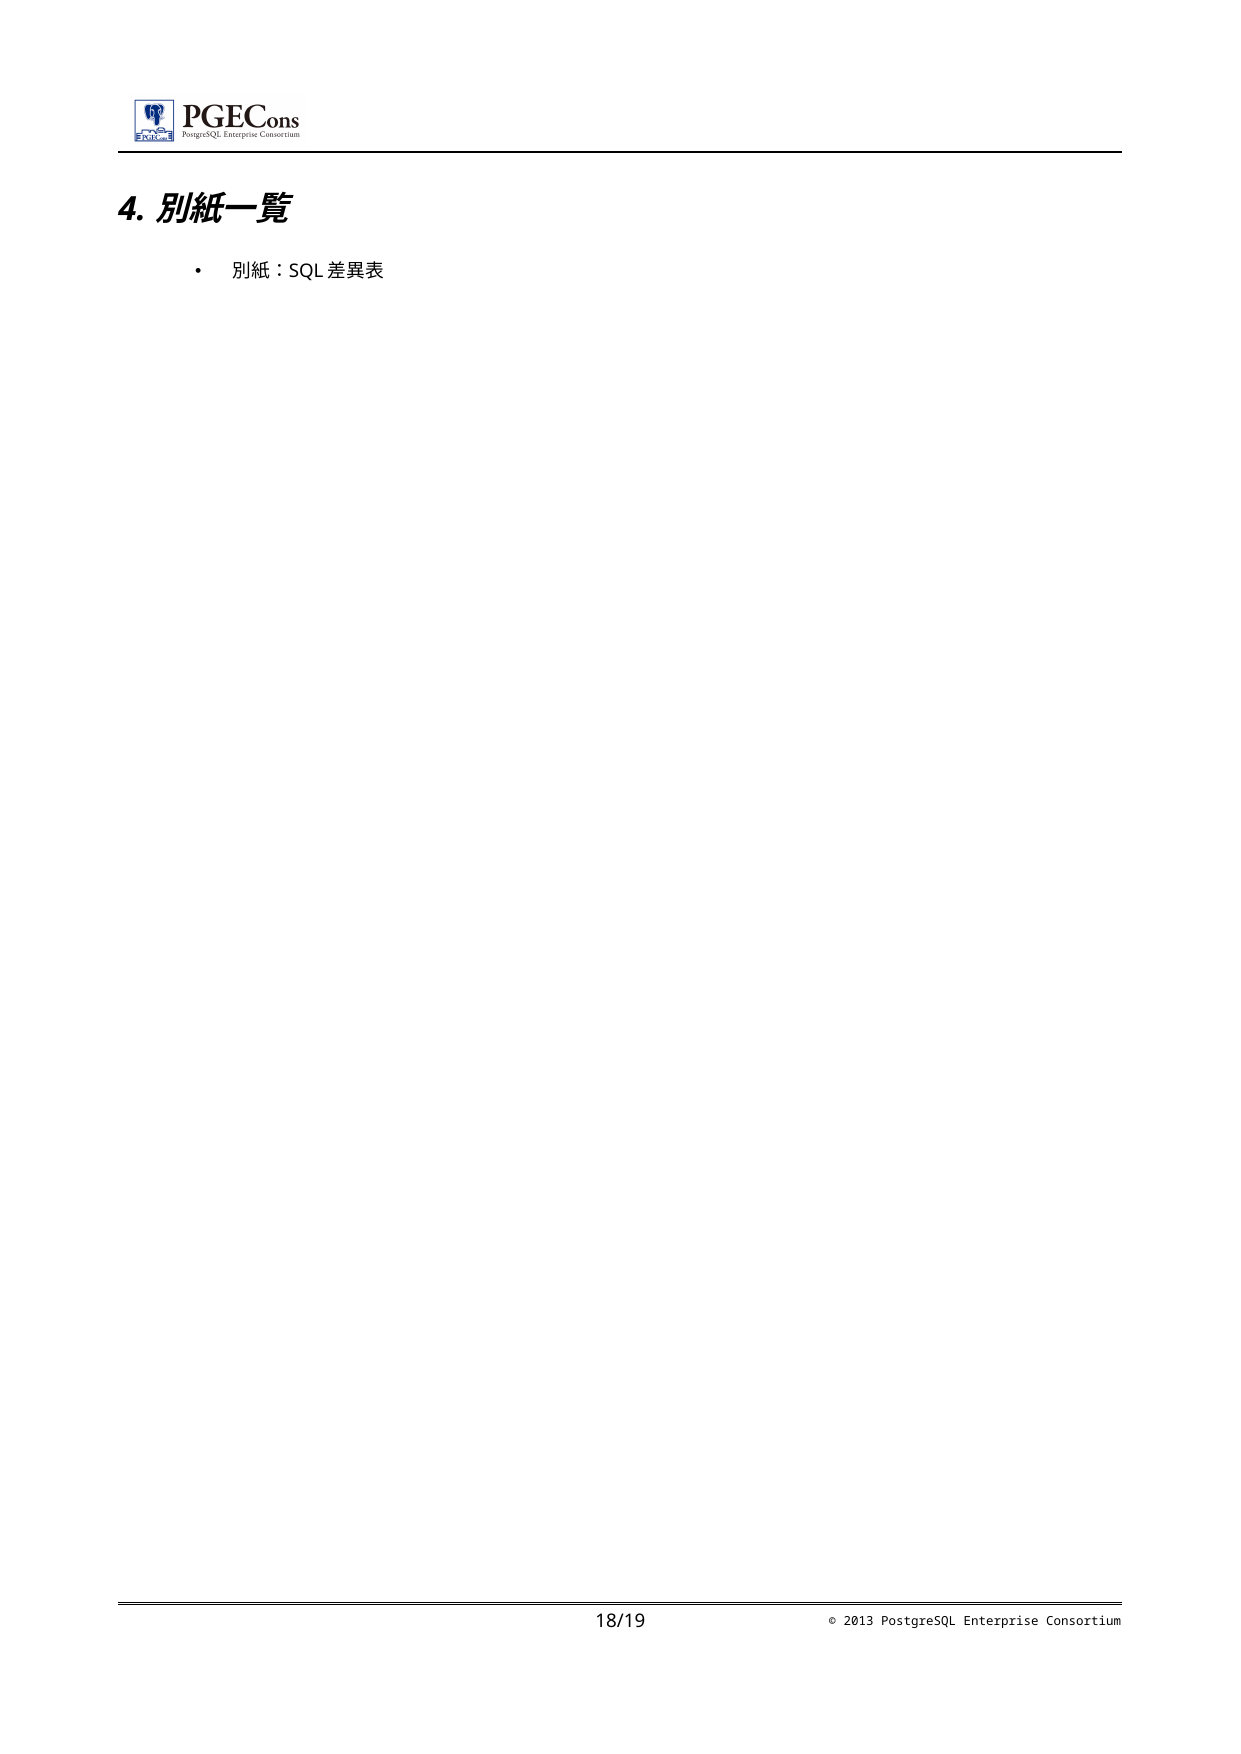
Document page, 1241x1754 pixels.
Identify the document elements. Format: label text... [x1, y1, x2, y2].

subtitle 別紙一覧 [118, 182, 1122, 231]
picture [128, 94, 306, 147]
list 別紙：SQL差異表 [195, 256, 1122, 283]
